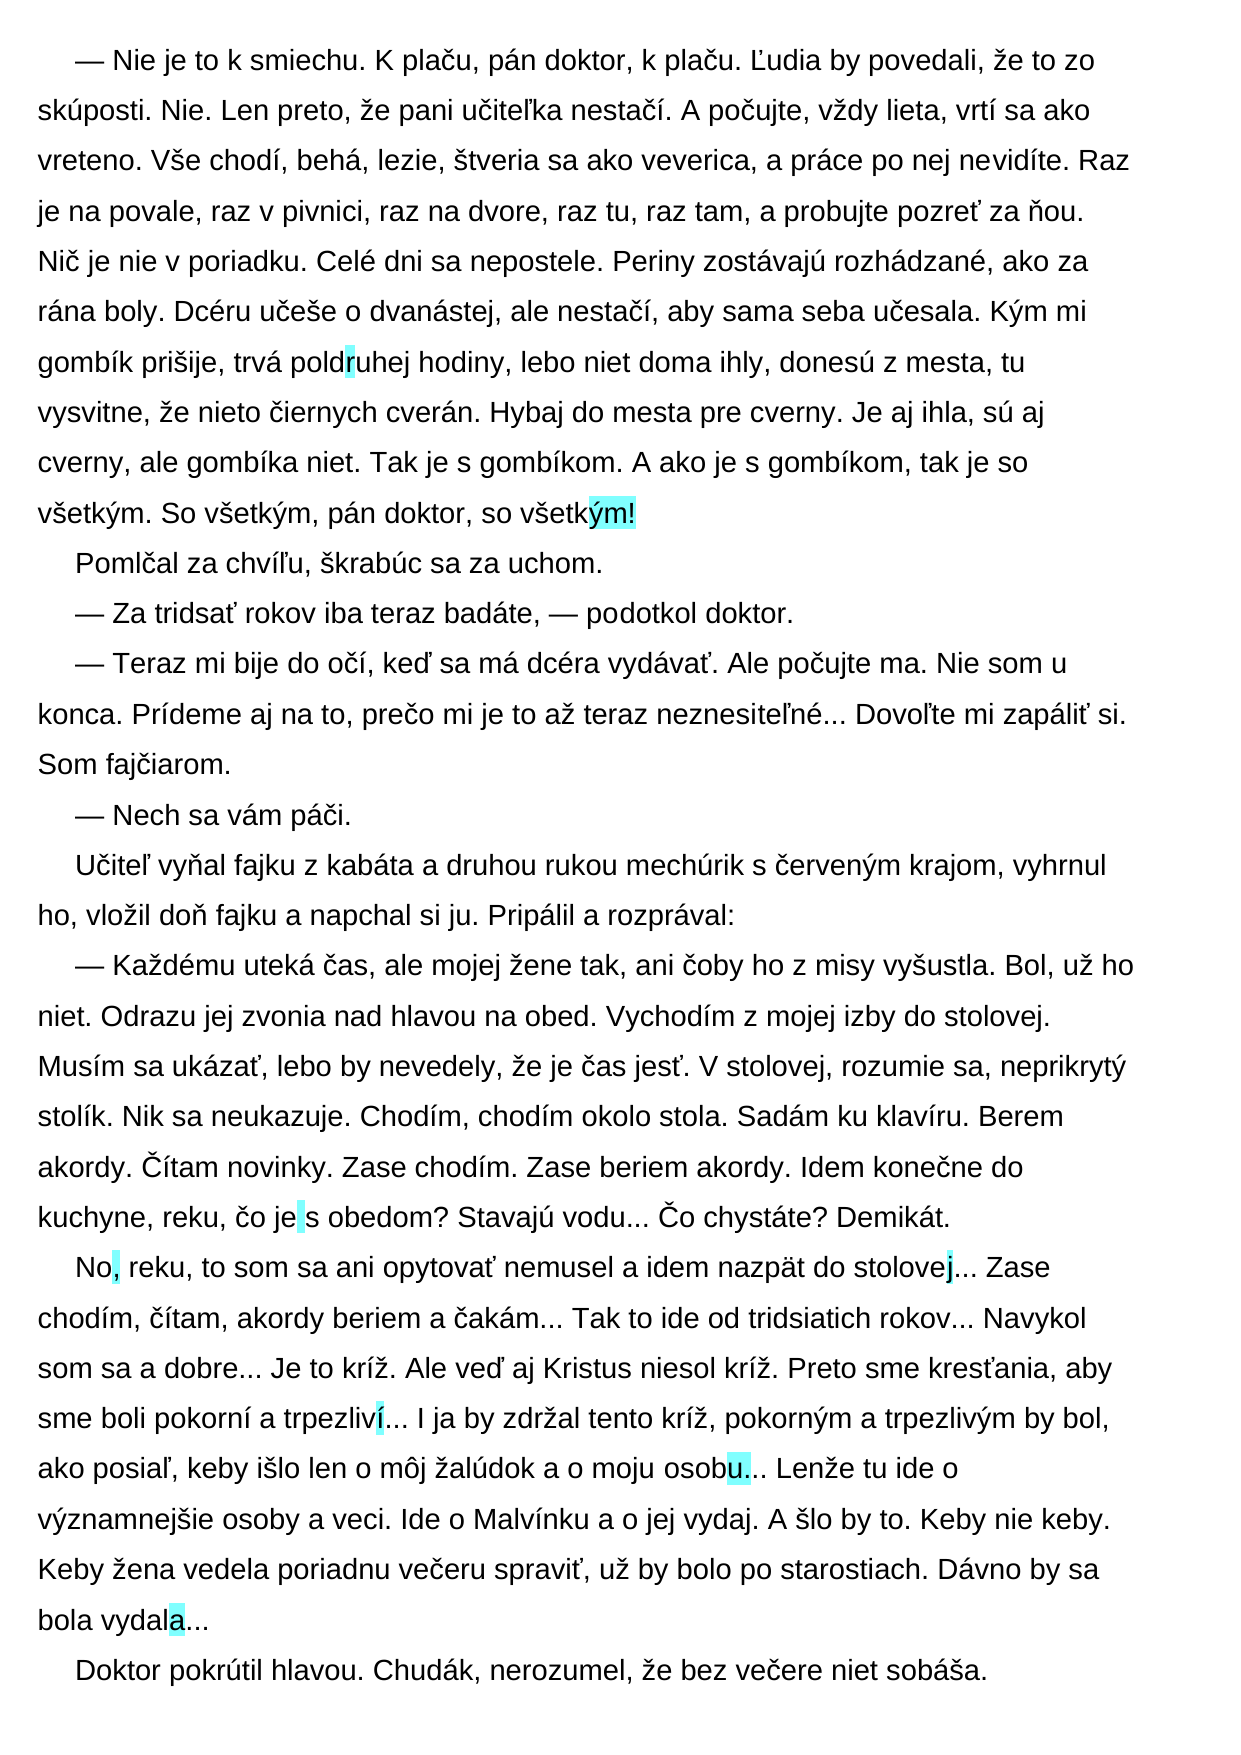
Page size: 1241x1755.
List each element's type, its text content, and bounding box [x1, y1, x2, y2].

text — Každému uteká čas, ale mojej žene tak, ani čoby ho z misy vyšustla. Bol, už ho niet. Odrazu jej zvonia nad hlavou na obed. Vychodím z mojej izby do stolovej. Musím sa ukázať, lebo by nevedely, že je čas jesť. V stolovej, rozumie sa, neprikrytý stolík. Nik sa neukazuje. Chodím, chodím okolo stola. Sadám ku klavíru. Berem akordy. Čítam novinky. Zase chodím. Zase beriem akordy. Idem konečne do kuchyne, reku, čo je s obedom? Stavajú vodu... Čo chystáte? Demikát. [37, 948, 1136, 1233]
text — Nie je to k smiechu. K plaču, pán doktor, k plaču. Ľudia by povedali, že to zo skúposti. Nie. Len preto, že pani učiteľka nestačí. A počujte, vždy lieta, vrtí sa ako vreteno. Vše chodí, behá, lezie, štveria sa ako veverica, a práce po nej ne­vidíte. Raz je na povale, raz v pivnici, raz na dvore, raz tu, raz tam, a probujte pozreť za ňou. Nič je nie v poriadku. Celé dni sa nepostele. Periny zostávajú rozhádzané, ako za rána boly. Dcéru učeše o dvanástej, ale nestačí, aby sama seba učesala. Kým mi gombík prišije, trvá poldruhej hodiny, lebo niet doma ihly, donesú z mesta, tu vysvitne, že nieto čiernych cverán. Hybaj do mesta pre cverny. Je aj ihla, sú aj cverny, ale gombíka niet. Tak je s gombíkom. A ako je s gombíkom, tak je so všetkým. So všetkým, pán doktor, so všetkým! [37, 43, 1136, 529]
text Učiteľ vyňal fajku z kabáta a druhou rukou mechúrik s červeným krajom, vyhrnul ho, vložil doň fajku a napchal si ju. Pripálil a rozprával: [37, 848, 1136, 932]
text — Za tridsať rokov iba teraz badáte, — po­dotkol doktor. [37, 596, 1136, 630]
text No, reku, to som sa ani opytovať nemusel a idem nazpät do stolovej... Zase chodím, čítam, akordy beriem a čakám... Tak to ide od tridsiatich rokov... Navykol som sa a dobre... Je to kríž. Ale veď aj Kristus niesol kríž. Preto sme kresťania, aby sme boli pokorní a trpezliví... I ja by zdržal tento kríž, pokorným a trpezlivým by bol, ako posiaľ, keby išlo len o môj žalúdok a o moju osobu... Lenže tu ide o významnejšie osoby a veci. Ide o Malvínku a o jej vydaj. A šlo by to. Keby nie keby. Keby žena vedela poriadnu večeru spraviť, už by bolo po starostiach. Dávno by sa bola vydala... [37, 1250, 1136, 1636]
text — Nech sa vám páči. [37, 797, 1136, 831]
text — Teraz mi bije do očí, keď sa má dcéra vydávať. Ale počujte ma. Nie som u konca. Prí­deme aj na to, prečo mi je to až teraz neznesi­teľné... Dovoľte mi zapáliť si. Som fajčiarom. [37, 647, 1136, 781]
text Pomlčal za chvíľu, škrabúc sa za uchom. [37, 546, 1136, 579]
text Doktor pokrútil hlavou. Chudák, nerozumel, že bez večere niet sobáša. [37, 1653, 1136, 1686]
